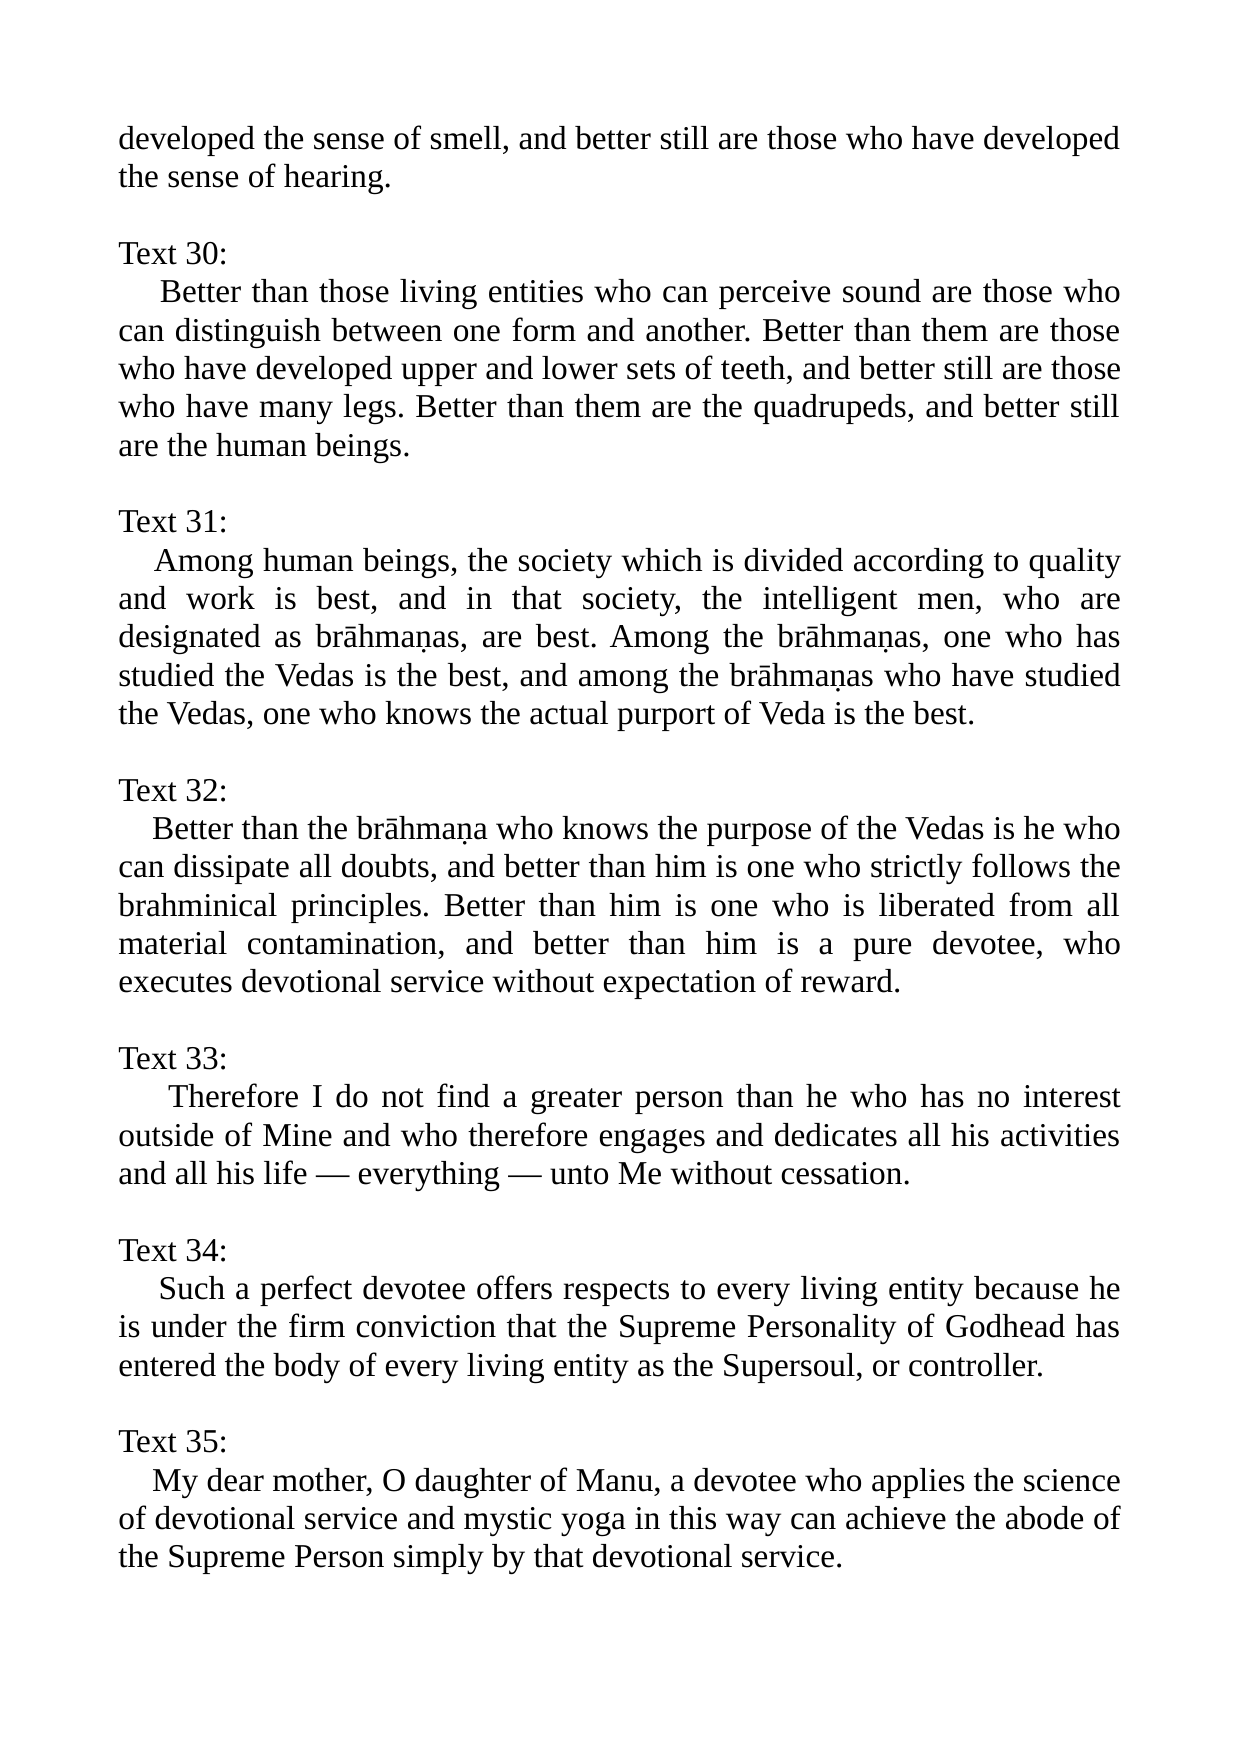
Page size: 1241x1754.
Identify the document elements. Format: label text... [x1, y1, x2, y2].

text Text 33: [118, 1038, 1122, 1076]
text Text 34: [118, 1230, 1122, 1268]
text Therefore I do not find a greater person than he who has no interest outside of Mine and who therefore engages and dedicates all his activities and all his life — everything — unto Me without cessation. [118, 1076, 1122, 1191]
text Better than those living entities who can perceive sound are those who can distinguish between one form and another. Better than them are those who have developed upper and lower sets of teeth, and better still are those who have many legs. Better than them are the quadrupeds, and better still are the human beings. [118, 271, 1122, 463]
text developed the sense of smell, and better still are those who have developed the sense of hearing. [118, 118, 1122, 195]
text Text 31: [118, 501, 1122, 540]
text Among human beings, the society which is divided according to quality and work is best, and in that society, the intelligent men, who are designated as brāhmaṇas, are best. Among the brāhmaṇas, one who has studied the Vedas is the best, and among the brāhmaṇas who have studied the Vedas, one who knows the actual purport of Veda is the best. [118, 540, 1122, 731]
text My dear mother, O daughter of Manu, a devotee who applies the science of devotional service and mystic yoga in this way can achieve the abode of the Supreme Person simply by that devotional service. [118, 1460, 1122, 1575]
text Text 30: [118, 233, 1122, 271]
text Text 35: [118, 1421, 1122, 1460]
text Text 32: [118, 770, 1122, 808]
text Better than the brāhmaṇa who knows the purpose of the Vedas is he who can dissipate all doubts, and better than him is one who strictly follows the brahminical principles. Better than him is one who is liberated from all material contamination, and better than him is a pure devotee, who executes devotional service without expectation of reward. [118, 808, 1122, 1000]
text Such a perfect devotee offers respects to every living entity because he is under the firm conviction that the Supreme Personality of Godhead has entered the body of every living entity as the Supersoul, or controller. [118, 1268, 1122, 1383]
